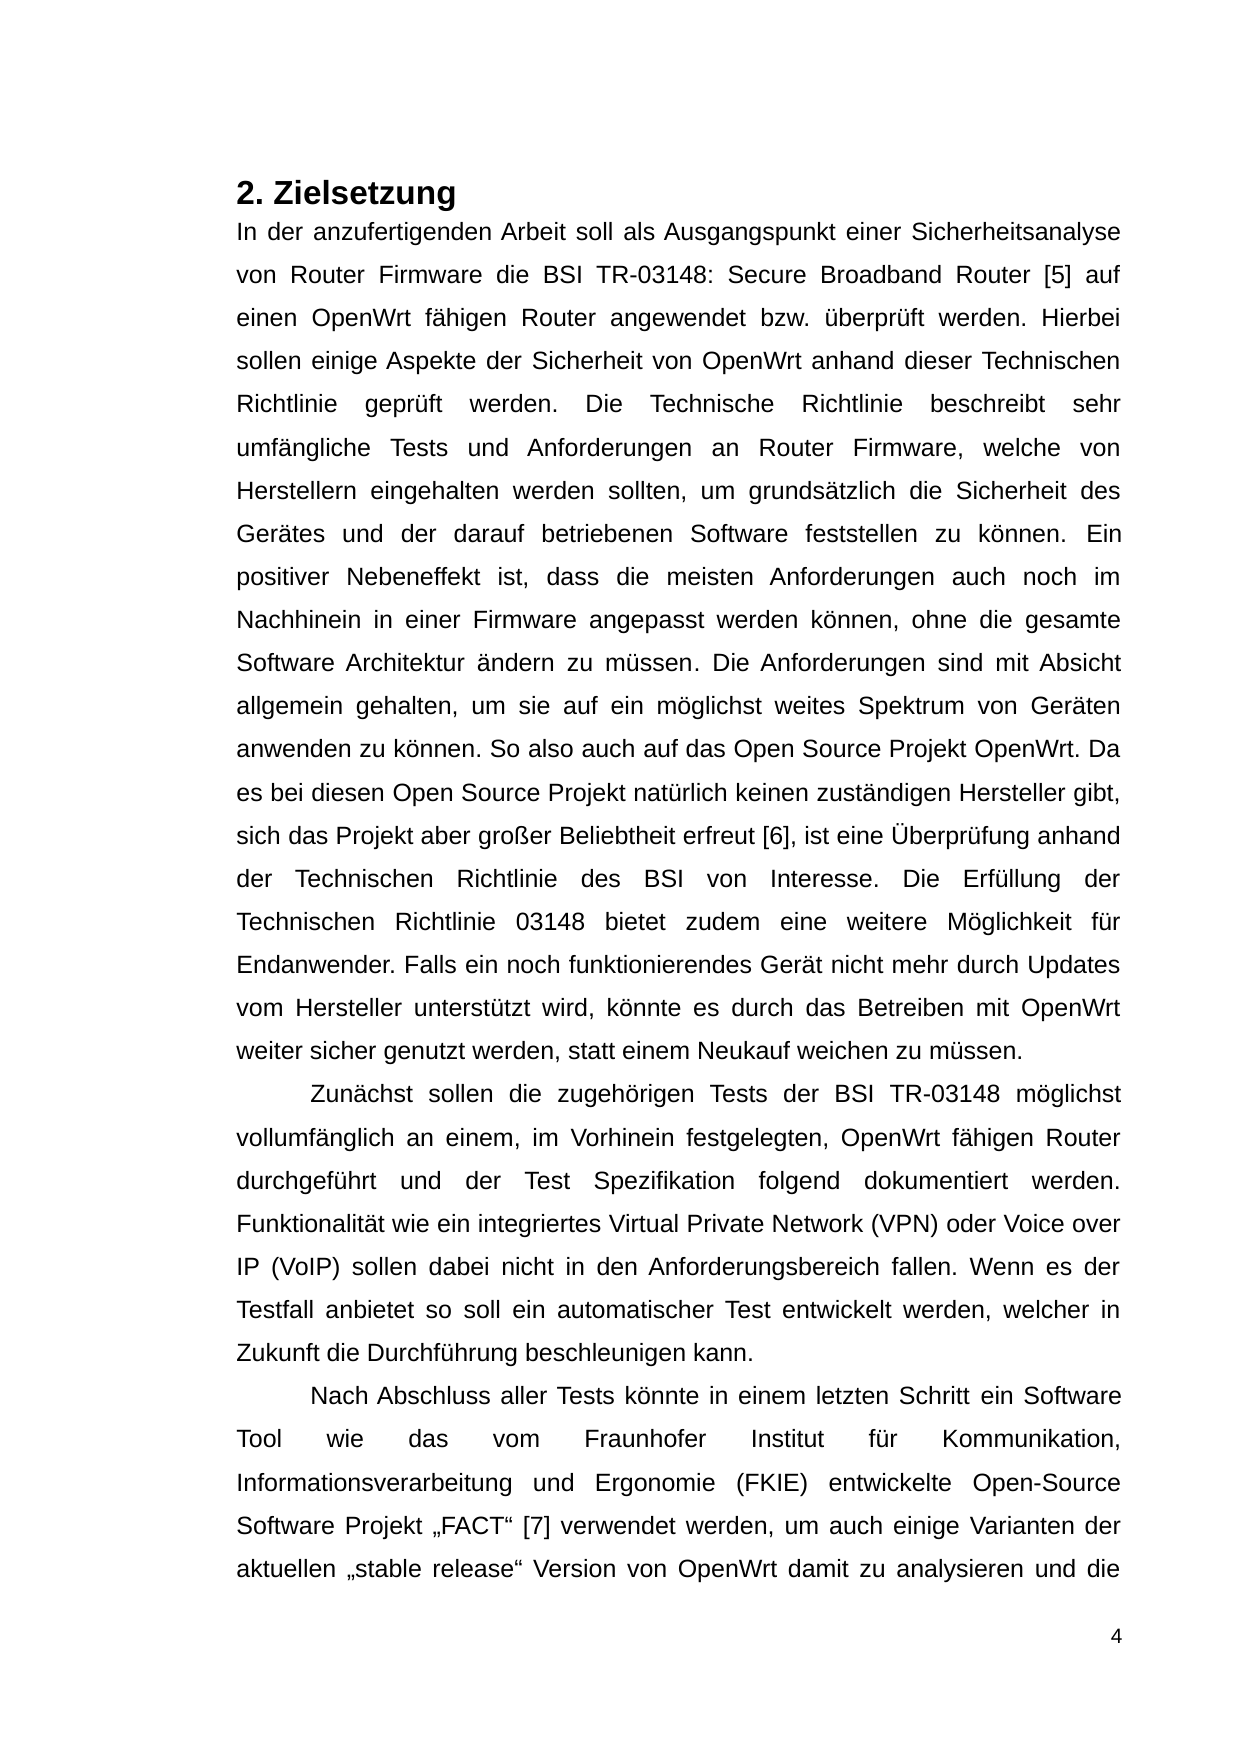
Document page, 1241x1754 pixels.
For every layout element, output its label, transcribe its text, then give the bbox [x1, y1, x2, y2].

subtitle 2. Zielsetzung [236, 173, 1122, 211]
text In der anzufertigenden Arbeit soll als Ausgangspunkt einer Sicherheitsanalyse von Router Firmware die BSI TR-03148: Secure Broadband Router [5] auf einen OpenWrt fähigen Router angewendet bzw. überprüft werden. Hierbei sollen einige Aspekte der Sicherheit von OpenWrt anhand dieser Technischen Richtlinie geprüft werden. Die Technische Richtlinie beschreibt sehr umfängliche Tests und Anforderungen an Router Firmware, welche von Herstellern eingehalten werden sollten, um grundsätzlich die Sicherheit des Gerätes und der darauf betriebenen Software feststellen zu können. Ein positiver Nebeneffekt ist, dass die meisten Anforderungen auch noch im Nachhinein in einer Firmware angepasst werden können, ohne die gesamte Software Architektur ändern zu müssen. Die Anforderungen sind mit Absicht allgemein gehalten, um sie auf ein möglichst weites Spektrum von Geräten anwenden zu können. So also auch auf das Open Source Projekt OpenWrt. Da es bei diesen Open Source Projekt natürlich keinen zuständigen Hersteller gibt, sich das Projekt aber großer Beliebtheit erfreut [6], ist eine Überprüfung anhand der Technischen Richtlinie des BSI von Interesse. Die Erfüllung der Technischen Richtlinie 03148 bietet zudem eine weitere Möglichkeit für Endanwender. Falls ein noch funktionierendes Gerät nicht mehr durch Updates vom Hersteller unterstützt wird, könnte es durch das Betreiben mit OpenWrt weiter sicher genutzt werden, statt einem Neukauf weichen zu müssen. Zunächst sollen die zugehörigen Tests der BSI TR-03148 möglichst vollumfänglich an einem, im Vorhinein festgelegten, OpenWrt fähigen Router durchgeführt und der Test Spezifikation folgend dokumentiert werden. Funktionalität wie ein integriertes Virtual Private Network (VPN) oder Voice over IP (VoIP) sollen dabei nicht in den Anforderungsbereich fallen. Wenn es der Testfall anbietet so soll ein automatischer Test entwickelt werden, welcher in Zukunft die Durchführung beschleunigen kann. Nach Abschluss aller Tests könnte in einem letzten Schritt ein Software Tool wie das vom Fraunhofer Institut für Kommunikation, Informationsverarbeitung und Ergonomie (FKIE) entwickelte Open-Source Software Projekt „FACT“ [7] verwendet werden, um auch einige Varianten der aktuellen „stable release“ Version von OpenWrt damit zu analysieren und die [236, 217, 1122, 1582]
